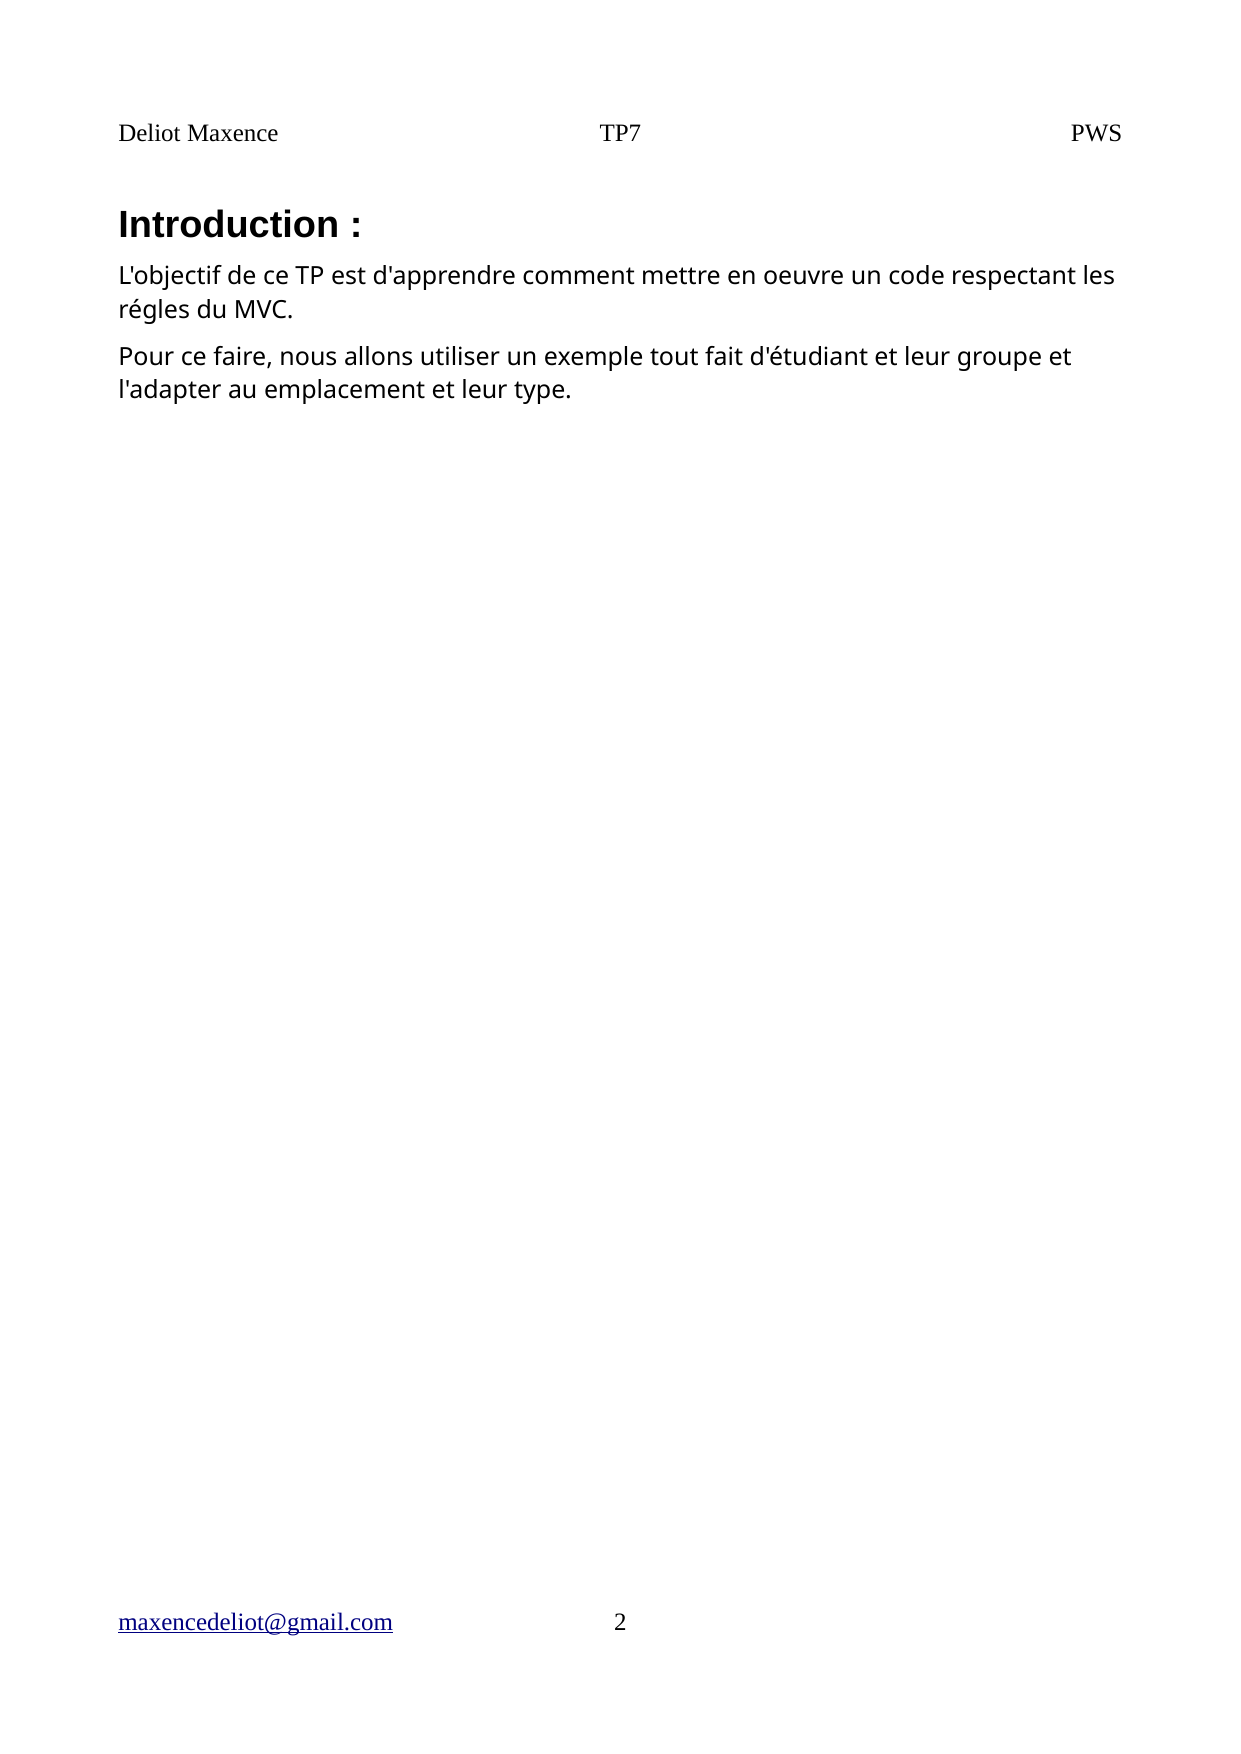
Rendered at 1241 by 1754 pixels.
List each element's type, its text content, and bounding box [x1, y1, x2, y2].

subtitle Introduction : [118, 201, 1122, 245]
text Pour ce faire, nous allons utiliser un exemple tout fait d'étudiant et leur groupe et l'adapter au emplacement et leur type. [118, 338, 1122, 406]
text L'objectif de ce TP est d'apprendre comment mettre en oeuvre un code respectant les régles du MVC. [118, 257, 1122, 326]
